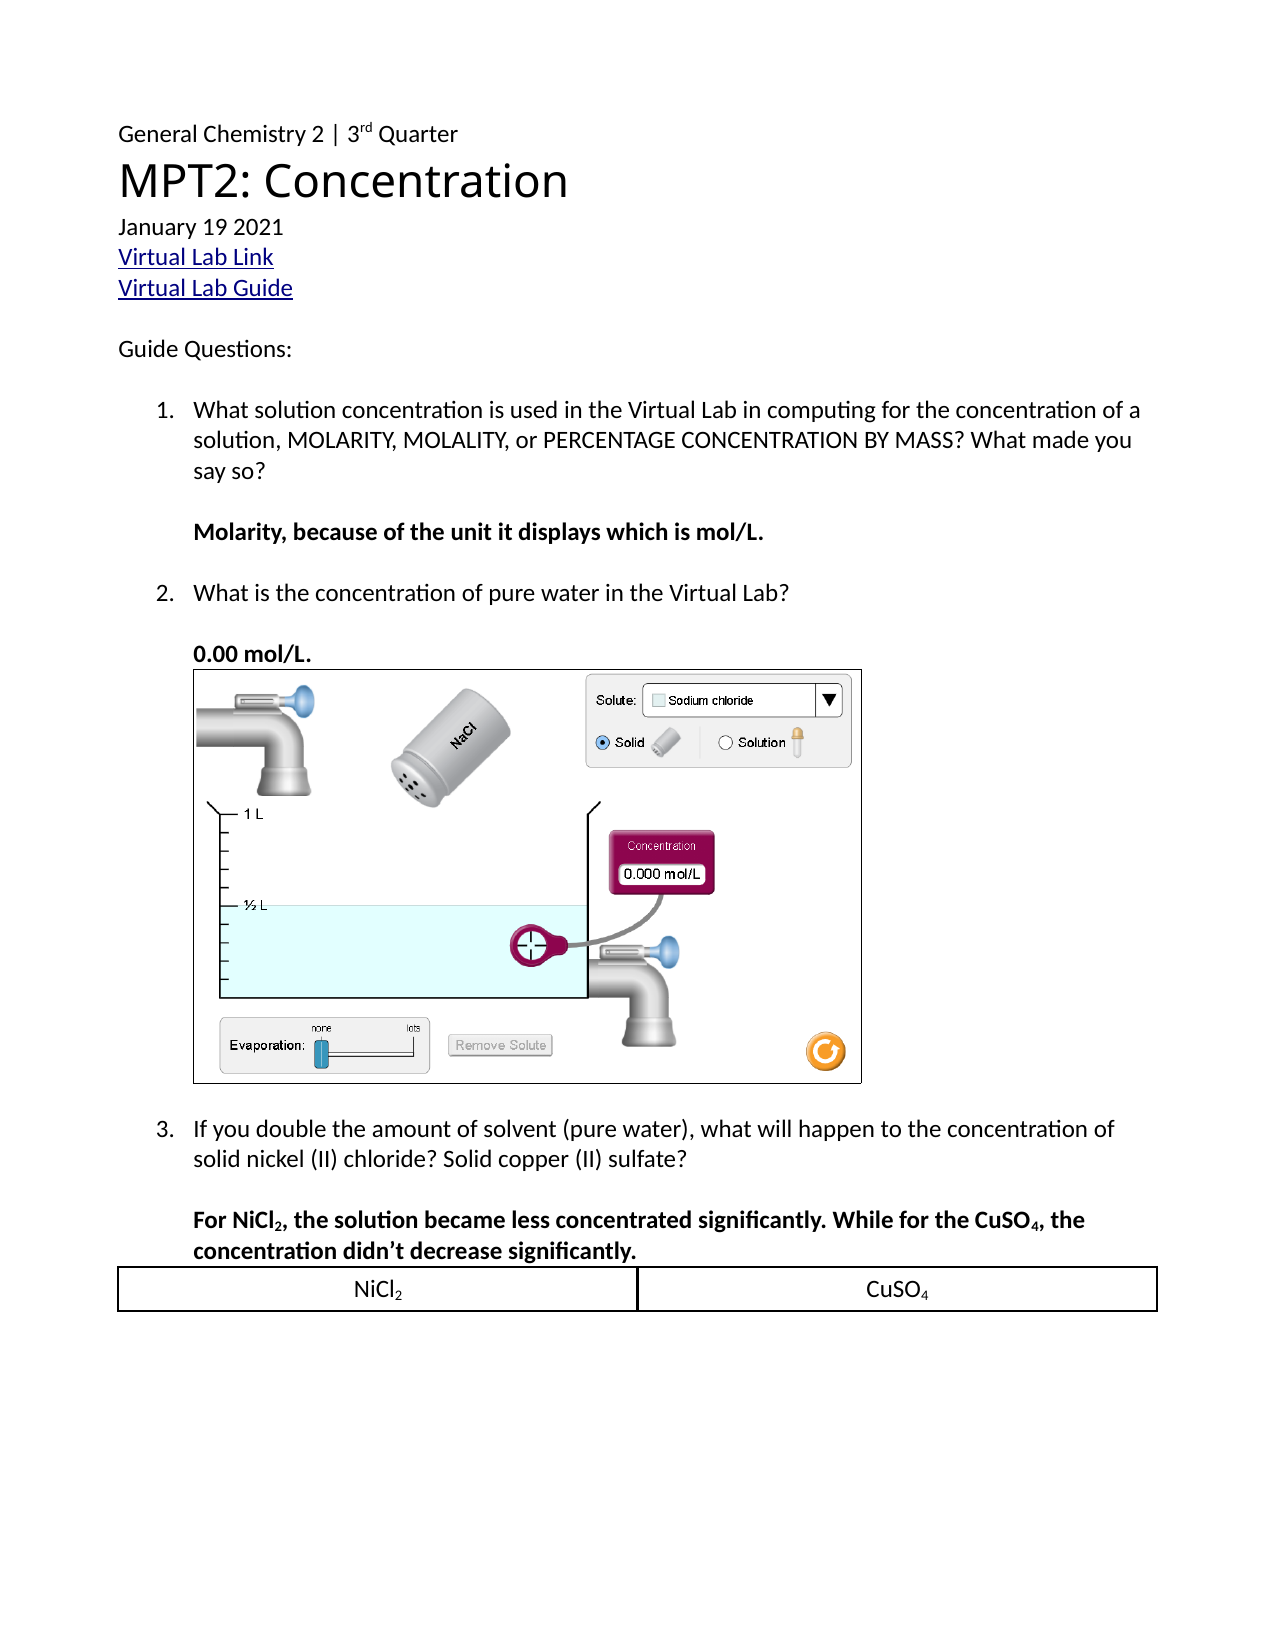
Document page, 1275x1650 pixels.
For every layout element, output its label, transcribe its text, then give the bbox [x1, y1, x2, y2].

list What solution concentration is used in the Virtual Lab in computing for the concentration of a solution, MOLARITY, MOLALITY, or PERCENTAGE CONCENTRATION BY MASS? What made you say so? [156, 394, 1157, 486]
text January 19 2021 [118, 211, 1157, 242]
table_header CuSO4 [639, 1268, 1156, 1310]
list If you double the amount of solvent (pure water), what will happen to the concentration of solid nickel (II) chloride? Solid copper (II) sulfate? [156, 1113, 1157, 1174]
text Virtual Lab Link [118, 242, 1157, 272]
list What is the concentration of pure water in the Virtual Lab? [156, 577, 1157, 608]
list For NiCl2, the solution became less concentrated significantly. While for the CuSO4, the concentration didn’t decrease significantly. [156, 1205, 1157, 1266]
list 0.00 mol/L. [156, 638, 1157, 669]
list Molarity, because of the unit it displays which is mol/L. [156, 516, 1157, 547]
text Virtual Lab Guide [118, 272, 1157, 303]
text MPT2: Concentration [118, 149, 1157, 211]
text General Chemistry 2 | 3rd Quarter [118, 118, 1157, 149]
picture [196, 671, 859, 1080]
table_header NiCl2 [119, 1268, 636, 1310]
text Guide Questions: [118, 333, 1157, 364]
